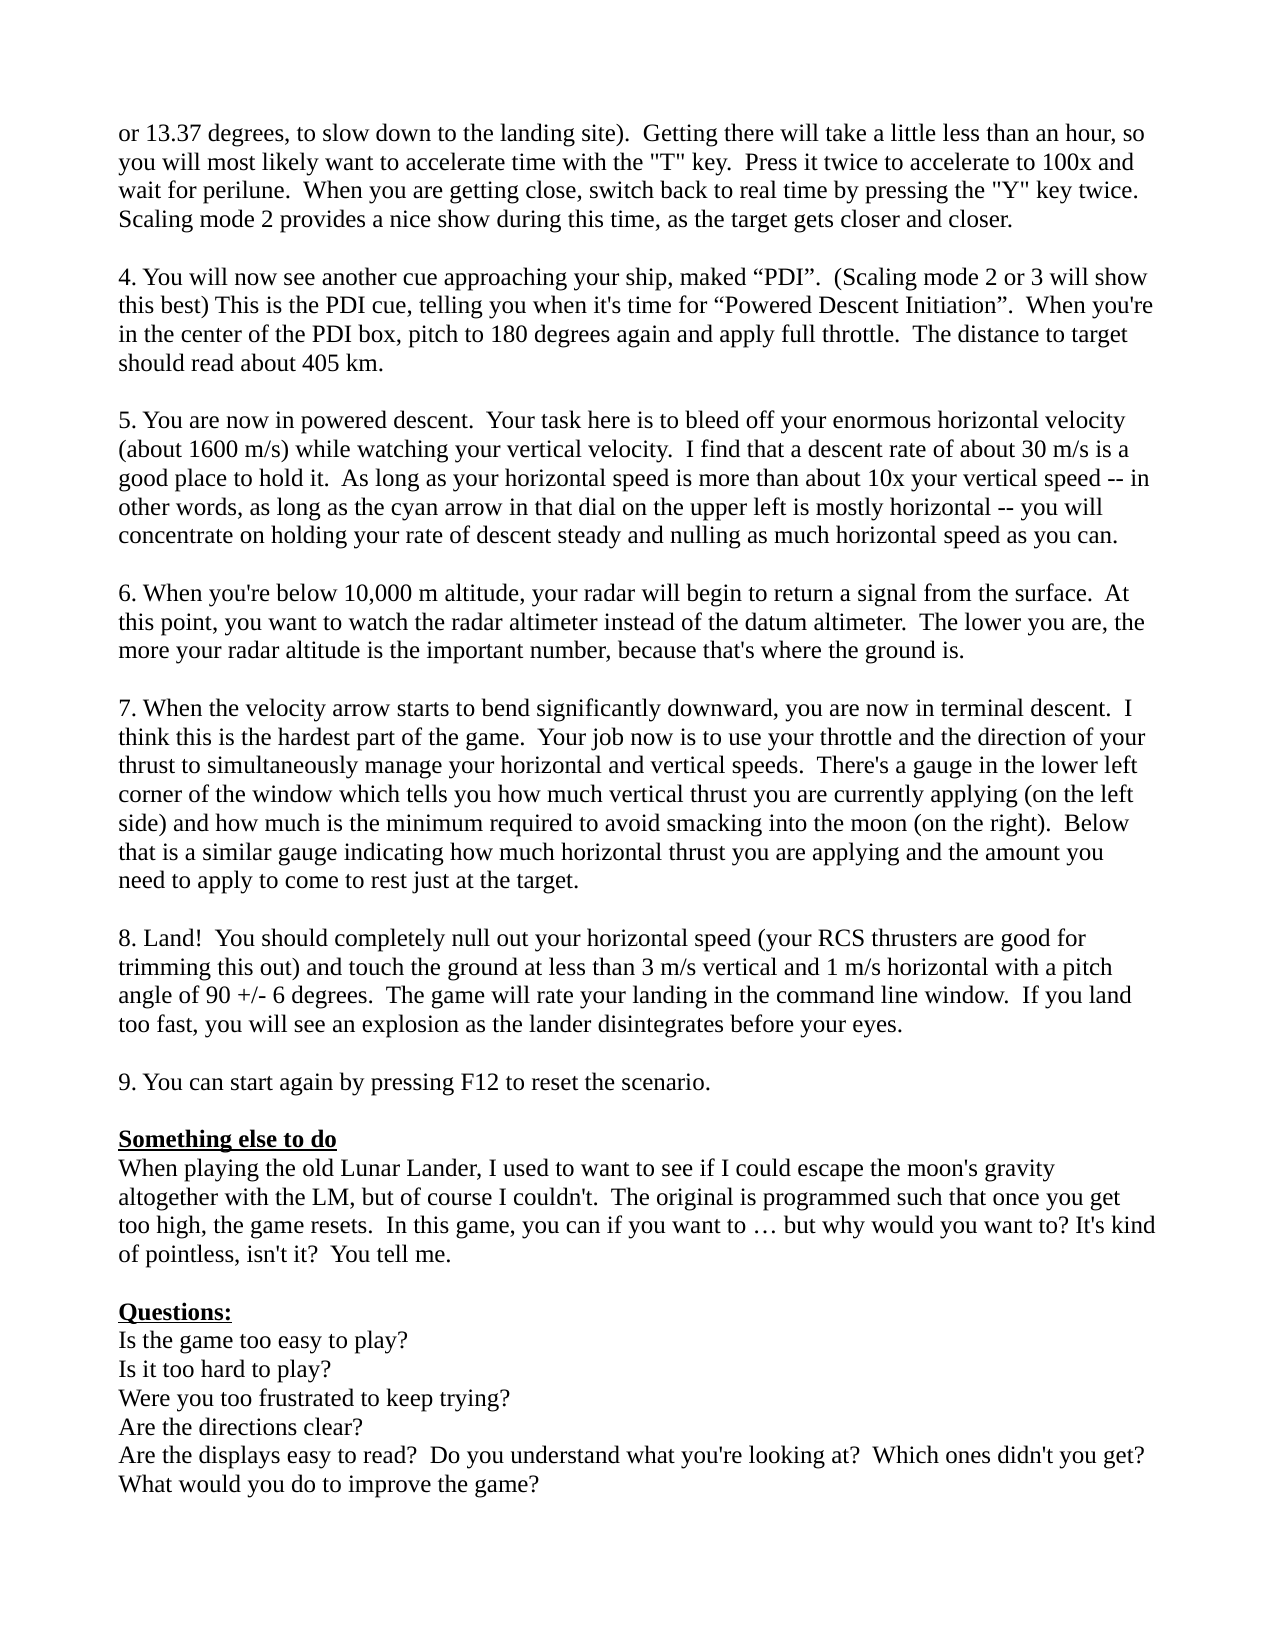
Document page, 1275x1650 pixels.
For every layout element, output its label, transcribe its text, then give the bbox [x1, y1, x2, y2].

text 9. You can start again by pressing F12 to reset the scenario. [118, 1067, 1157, 1096]
text 8. Land! You should completely null out your horizontal speed (your RCS thrusters are good for trimming this out) and touch the ground at less than 3 m/s vertical and 1 m/s horizontal with a pitch angle of 90 +/- 6 degrees. The game will rate your landing in the command line window. If you land too fast, you will see an explosion as the lander disintegrates before your eyes. [118, 923, 1157, 1038]
text 6. When you're below 10,000 m altitude, your radar will begin to return a signal from the surface. At this point, you want to watch the radar altimeter instead of the datum altimeter. The lower you are, the more your radar altitude is the important number, because that's where the ground is. [118, 578, 1157, 664]
text 7. When the velocity arrow starts to bend significantly downward, you are now in terminal descent. I think this is the hardest part of the game. Your job now is to use your throttle and the direction of your thrust to simultaneously manage your horizontal and vertical speeds. There's a gauge in the lower left corner of the window which tells you how much vertical thrust you are currently applying (on the left side) and how much is the minimum required to avoid smacking into the moon (on the right). Below that is a similar gauge indicating how much horizontal thrust you are applying and the amount you need to apply to come to rest just at the target. [118, 693, 1157, 894]
text 5. You are now in powered descent. Your task here is to bleed off your enormous horizontal velocity (about 1600 m/s) while watching your vertical velocity. I find that a descent rate of about 30 m/s is a good place to hold it. As long as your horizontal speed is more than about 10x your vertical speed -- in other words, as long as the cyan arrow in that dial on the upper left is mostly horizontal -- you will concentrate on holding your rate of descent steady and nulling as much horizontal speed as you can. [118, 406, 1157, 549]
text Are the directions clear? [118, 1412, 1157, 1441]
text Is the game too easy to play? [118, 1326, 1157, 1354]
text or 13.37 degrees, to slow down to the landing site). Getting there will take a little less than an hour, so you will most likely want to accelerate time with the "T" key. Press it twice to accelerate to 100x and wait for perilune. When you are getting close, switch back to real time by pressing the "Y" key twice. Scaling mode 2 provides a nice show during this time, as the target gets closer and closer. [118, 118, 1157, 233]
text Questions: [118, 1297, 1157, 1326]
text 4. You will now see another cue approaching your ship, maked “PDI”. (Scaling mode 2 or 3 will show this best) This is the PDI cue, telling you when it's time for “Powered Descent Initiation”. When you're in the center of the PDI box, pitch to 180 degrees again and apply full throttle. The distance to target should read about 405 km. [118, 262, 1157, 377]
text Something else to do [118, 1124, 1157, 1153]
text When playing the old Lunar Lander, I used to want to see if I could escape the moon's gravity altogether with the LM, but of course I couldn't. The original is programmed such that once you get too high, the game resets. In this game, you can if you want to … but why would you want to? It's kind of pointless, isn't it? You tell me. [118, 1153, 1157, 1268]
text What would you do to improve the game? [118, 1469, 1157, 1498]
text Is it too hard to play? [118, 1354, 1157, 1383]
text Were you too frustrated to keep trying? [118, 1383, 1157, 1412]
text Are the displays easy to read? Do you understand what you're looking at? Which ones didn't you get? [118, 1441, 1157, 1469]
